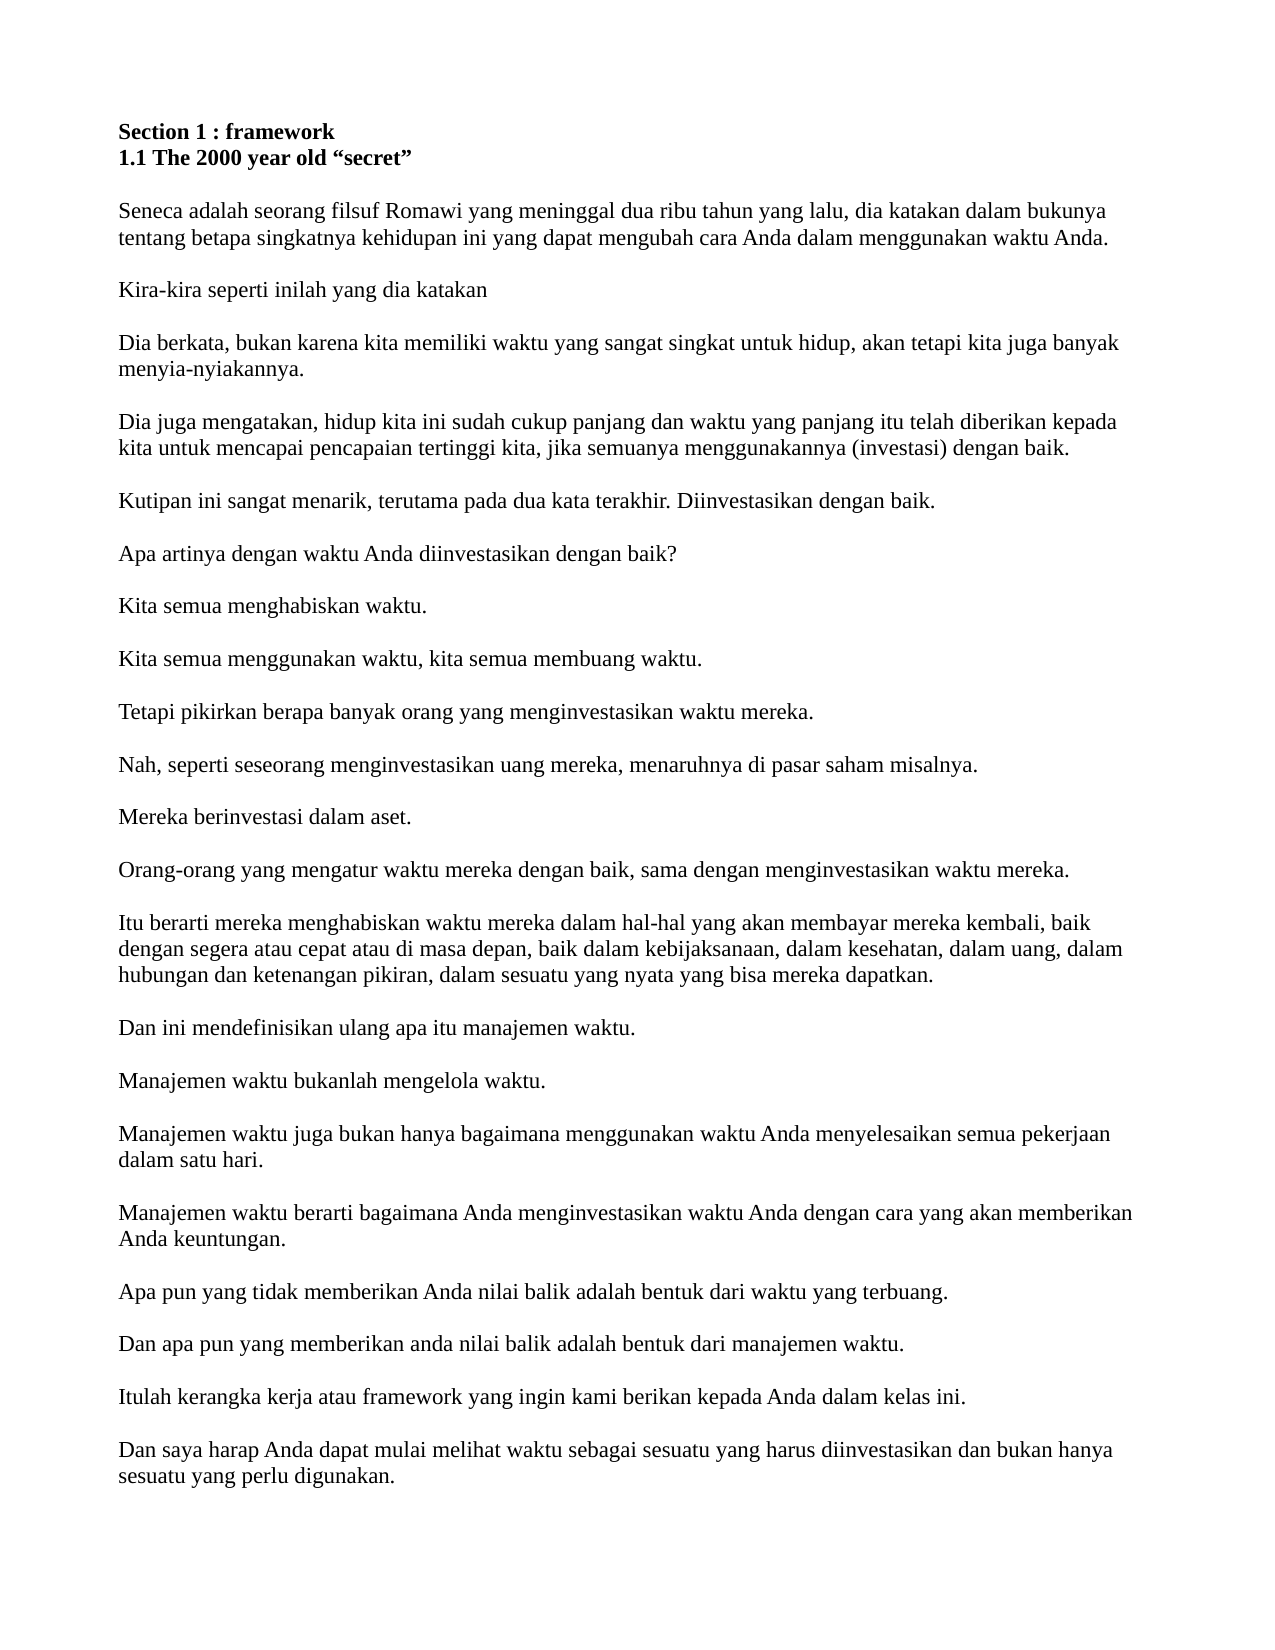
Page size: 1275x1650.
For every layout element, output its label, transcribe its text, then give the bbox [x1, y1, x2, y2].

text Manajemen waktu berarti bagaimana Anda menginvestasikan waktu Anda dengan cara yang akan memberikan Anda keuntungan. [118, 1199, 1157, 1251]
text Nah, seperti seseorang menginvestasikan uang mereka, menaruhnya di pasar saham misalnya. [118, 751, 1157, 777]
text 1.1 The 2000 year old “secret” [118, 144, 1157, 171]
text Dan ini mendefinisikan ulang apa itu manajemen waktu. [118, 1014, 1157, 1041]
text Manajemen waktu juga bukan hanya bagaimana menggunakan waktu Anda menyelesaikan semua pekerjaan dalam satu hari. [118, 1119, 1157, 1172]
text Apa pun yang tidak memberikan Anda nilai balik adalah bentuk dari waktu yang terbuang. [118, 1278, 1157, 1304]
text Kita semua menggunakan waktu, kita semua membuang waktu. [118, 645, 1157, 672]
text Dan apa pun yang memberikan anda nilai balik adalah bentuk dari manajemen waktu. [118, 1330, 1157, 1357]
text Dia berkata, bukan karena kita memiliki waktu yang sangat singkat untuk hidup, akan tetapi kita juga banyak menyia-nyiakannya. [118, 329, 1157, 382]
text Kutipan ini sangat menarik, terutama pada dua kata terakhir. Diinvestasikan dengan baik. [118, 487, 1157, 513]
text Kita semua menghabiskan waktu. [118, 592, 1157, 619]
text Tetapi pikirkan berapa banyak orang yang menginvestasikan waktu mereka. [118, 698, 1157, 724]
text Manajemen waktu bukanlah mengelola waktu. [118, 1067, 1157, 1093]
text Section 1 : framework [118, 118, 1157, 144]
text Mereka berinvestasi dalam aset. [118, 803, 1157, 830]
text Seneca adalah seorang filsuf Romawi yang meninggal dua ribu tahun yang lalu, dia katakan dalam bukunya tentang betapa singkatnya kehidupan ini yang dapat mengubah cara Anda dalam menggunakan waktu Anda. [118, 197, 1157, 250]
text Dia juga mengatakan, hidup kita ini sudah cukup panjang dan waktu yang panjang itu telah diberikan kepada kita untuk mencapai pencapaian tertinggi kita, jika semuanya menggunakannya (investasi) dengan baik. [118, 408, 1157, 461]
text Itu berarti mereka menghabiskan waktu mereka dalam hal-hal yang akan membayar mereka kembali, baik dengan segera atau cepat atau di masa depan, baik dalam kebijaksanaan, dalam kesehatan, dalam uang, dalam hubungan dan ketenangan pikiran, dalam sesuatu yang nyata yang bisa mereka dapatkan. [118, 909, 1157, 988]
text Kira-kira seperti inilah yang dia katakan [118, 276, 1157, 303]
text Apa artinya dengan waktu Anda diinvestasikan dengan baik? [118, 540, 1157, 566]
text Orang-orang yang mengatur waktu mereka dengan baik, sama dengan menginvestasikan waktu mereka. [118, 856, 1157, 882]
text Itulah kerangka kerja atau framework yang ingin kami berikan kepada Anda dalam kelas ini. [118, 1383, 1157, 1409]
text Dan saya harap Anda dapat mulai melihat waktu sebagai sesuatu yang harus diinvestasikan dan bukan hanya sesuatu yang perlu digunakan. [118, 1436, 1157, 1488]
